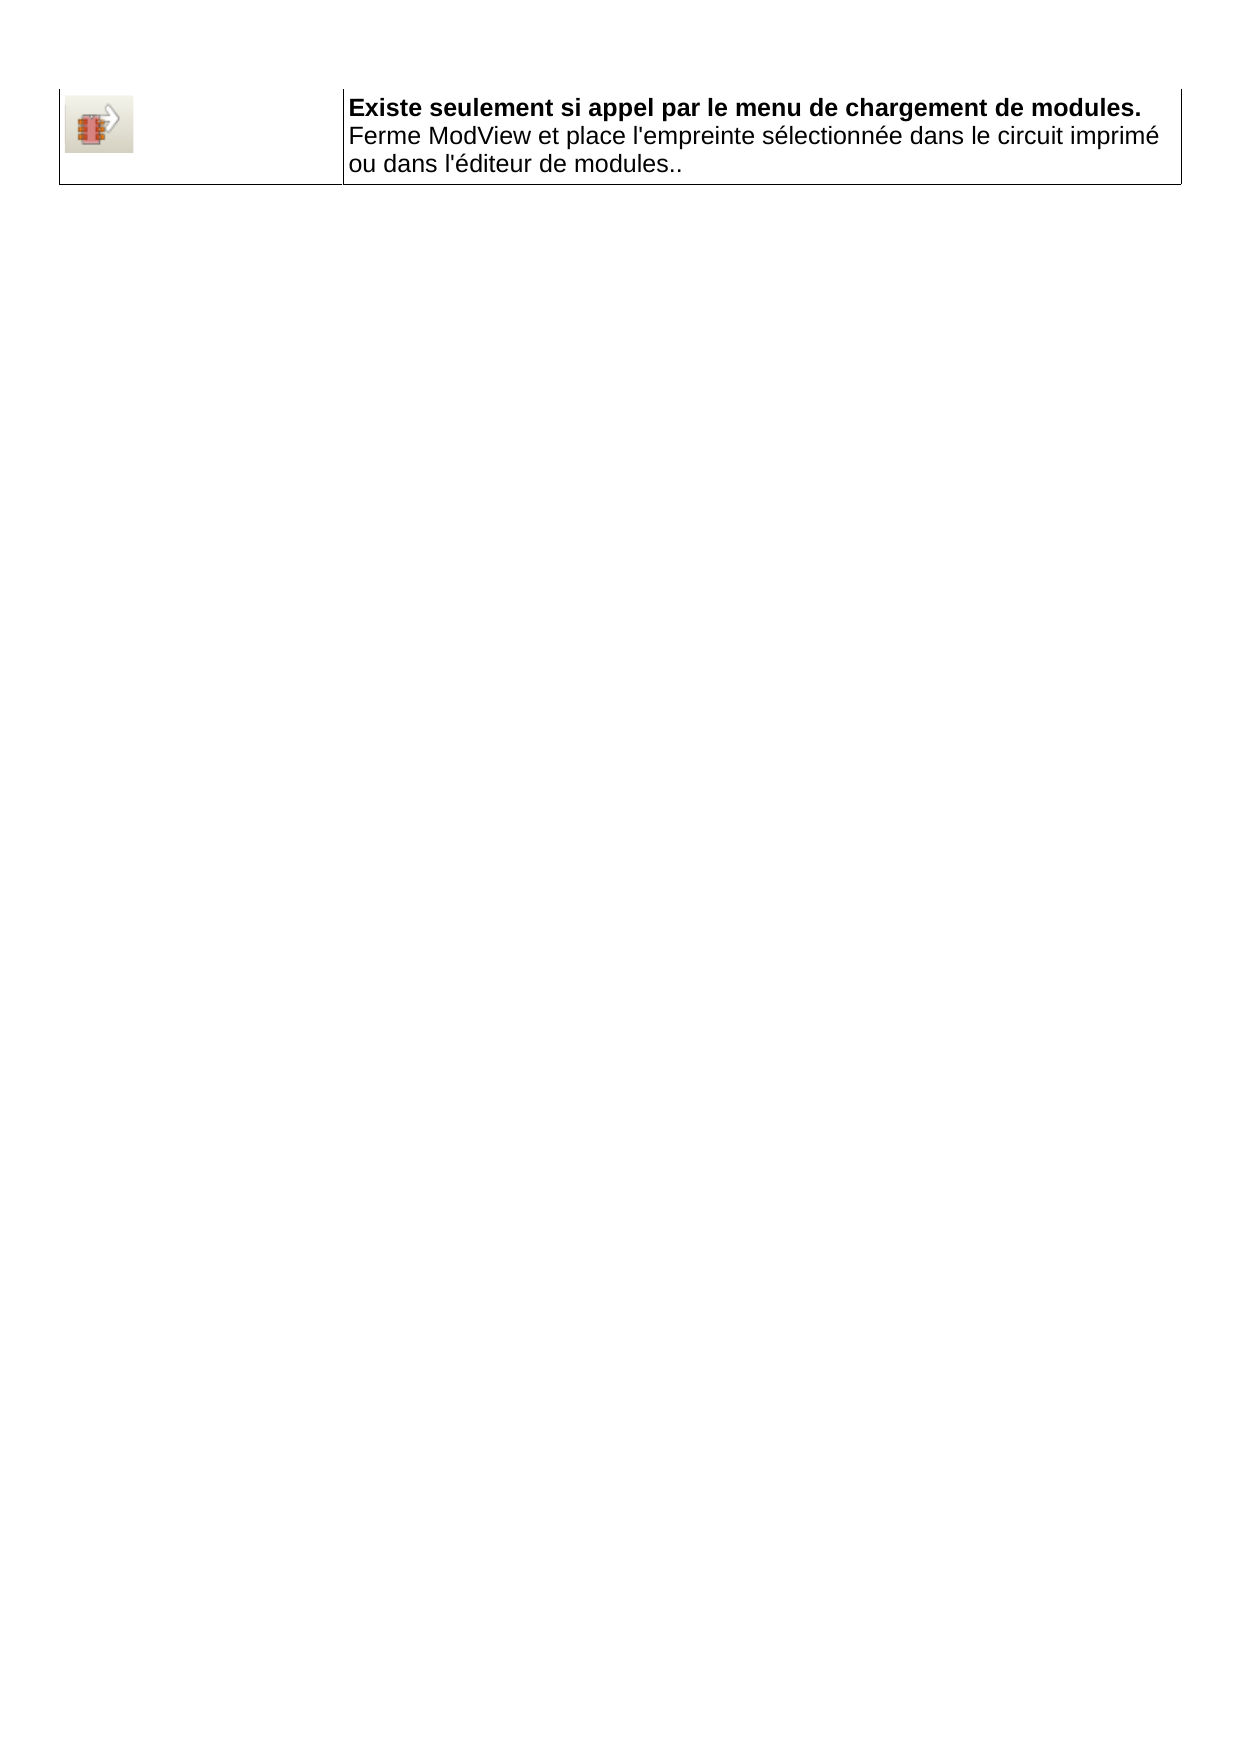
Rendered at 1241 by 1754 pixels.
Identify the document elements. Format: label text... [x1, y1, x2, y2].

picture [64, 94, 134, 153]
table_cell [60, 89, 342, 184]
table_cell Existe seulement si appel par le menu de chargement de modules. Ferme ModView et place l'empreinte sélectionnée dans le circuit imprimé ou dans l'éditeur de modules.. [344, 89, 1181, 184]
